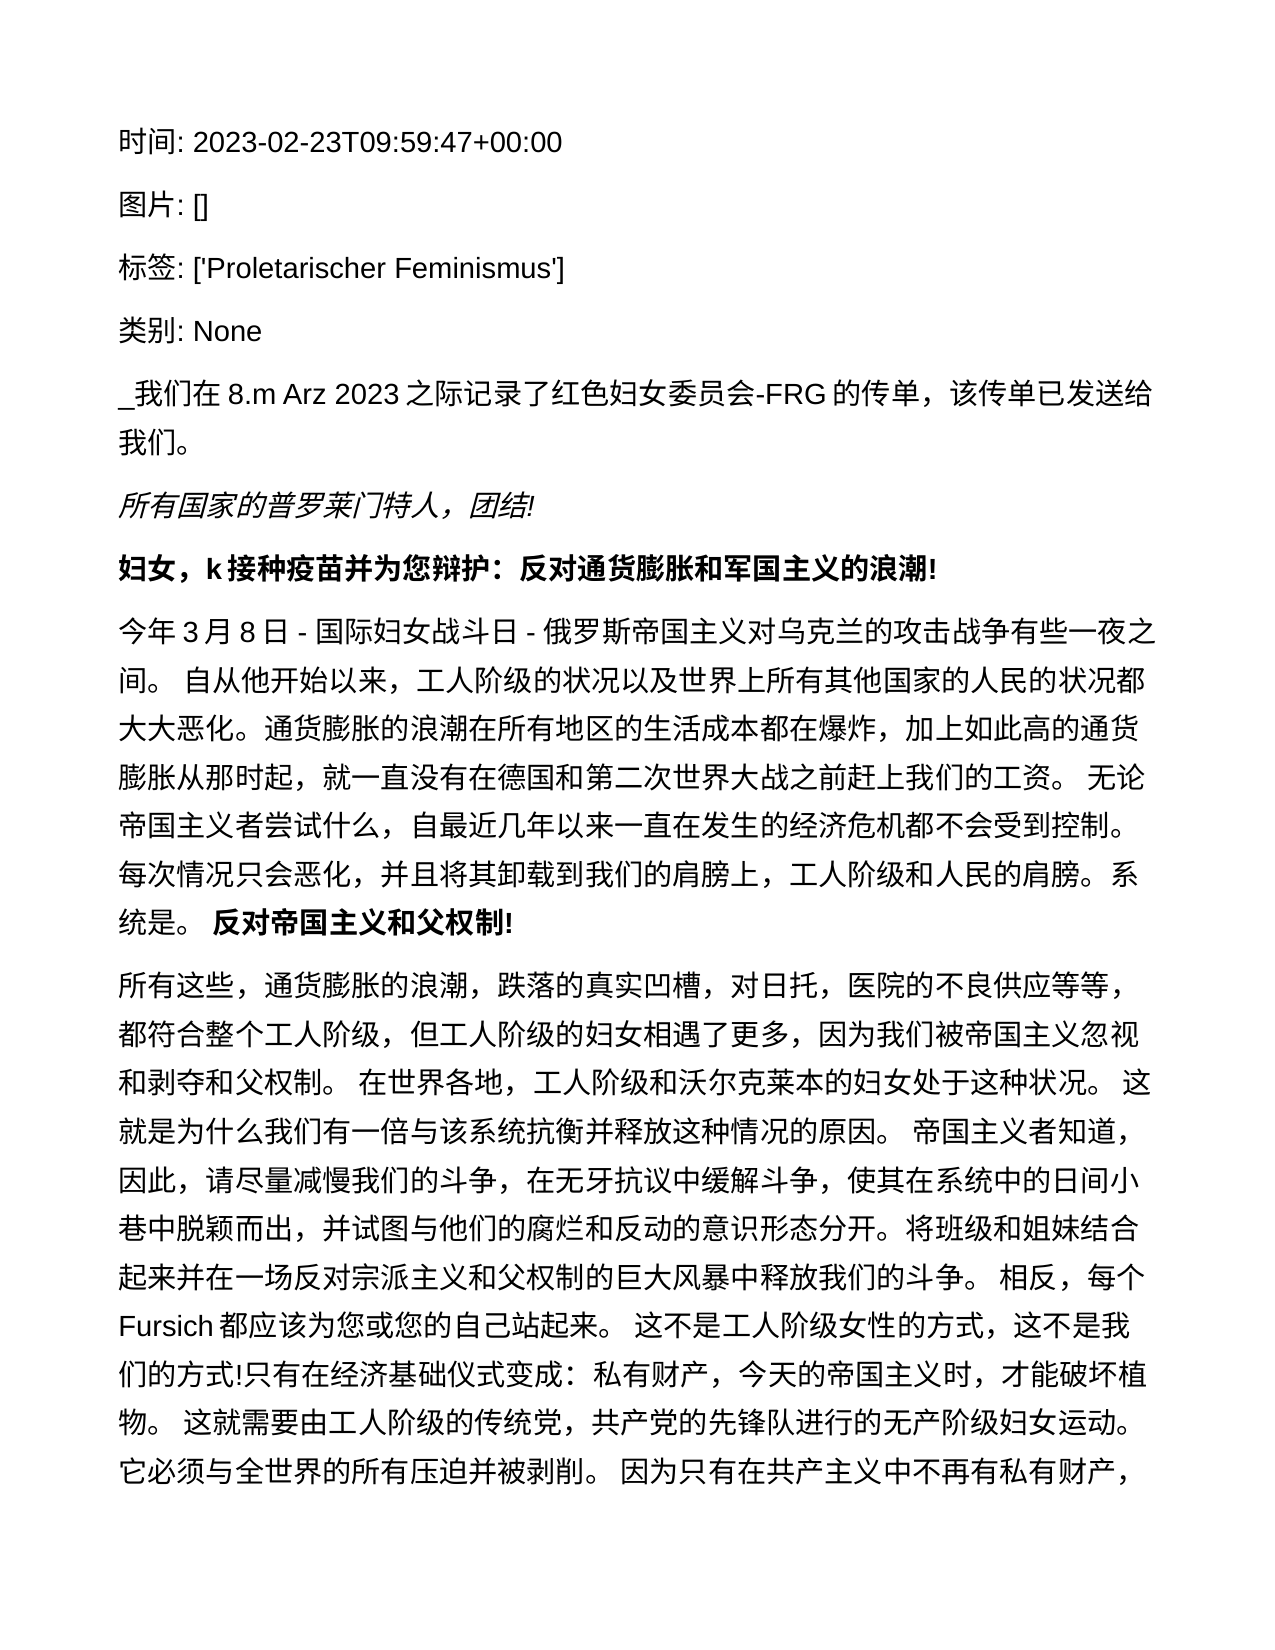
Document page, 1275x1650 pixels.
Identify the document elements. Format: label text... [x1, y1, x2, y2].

text 时间: 2023-02-23T09:59:47+00:00 [118, 118, 1157, 160]
text 所有这些，通货膨胀的浪潮，跌落的真实凹槽，对日托，医院的不良供应等等，都符合整个工人阶级，但工人阶级的妇女相遇了更多，因为我们被帝国主义忽视和剥夺和父权制。 在世界各地，工人阶级和沃尔克莱本的妇女处于这种状况。 这就是为什么我们有一倍与该系统抗衡并释放这种情况的原因。 帝国主义者知道，因此，请尽量减慢我们的斗争，在无牙抗议中缓解斗争，使其在系统中的日间小巷中脱颖而出，并试图与他们的腐烂和反动的意识形态分开。将班级和姐妹结合起来并在一场反对宗派主义和父权制的巨大风暴中释放我们的斗争。 相反，每个Fursich都应该为您或您的自己站起来。 这不是工人阶级女性的方式，这不是我们的方式!只有在经济基础仪式变成：私有财产，今天的帝国主义时，才能破坏植物。 这就需要由工人阶级的传统党，共产党的先锋队进行的无产阶级妇女运动。 它必须与全世界的所有压迫并被剥削。 因为只有在共产主义中不再有私有财产， [118, 963, 1157, 1491]
text 类别: None [118, 307, 1157, 350]
text 标签: ['Proletarischer Feminismus'] [118, 244, 1157, 287]
text 所有国家的普罗莱门特人，团结! [118, 482, 1157, 524]
text _我们在8.m Arz 2023之际记录了红色妇女委员会-FRG的传单，该传单已发送给我们。 [118, 371, 1157, 461]
text 图片: [] [118, 181, 1157, 223]
text 妇女，k接种疫苗并为您辩护：反对通货膨胀和军国主义的浪潮! [118, 545, 1157, 588]
text 今年3月8日 - 国际妇女战斗日 - 俄罗斯帝国主义对乌克兰的攻击战争有些一夜之间。 自从他开始以来，工人阶级的状况以及世界上所有其他国家的人民的状况都大大恶化。通货膨胀的浪潮在所有地区的生活成本都在爆炸，加上如此高的通货膨胀从那时起，就一直没有在德国和第二次世界大战之前赶上我们的工资。 无论帝国主义者尝试什么，自最近几年以来一直在发生的经济危机都不会受到控制。 每次情况只会恶化，并且将其卸载到我们的肩膀上，工人阶级和人民的肩膀。系统是。 反对帝国主义和父权制! [118, 608, 1157, 942]
